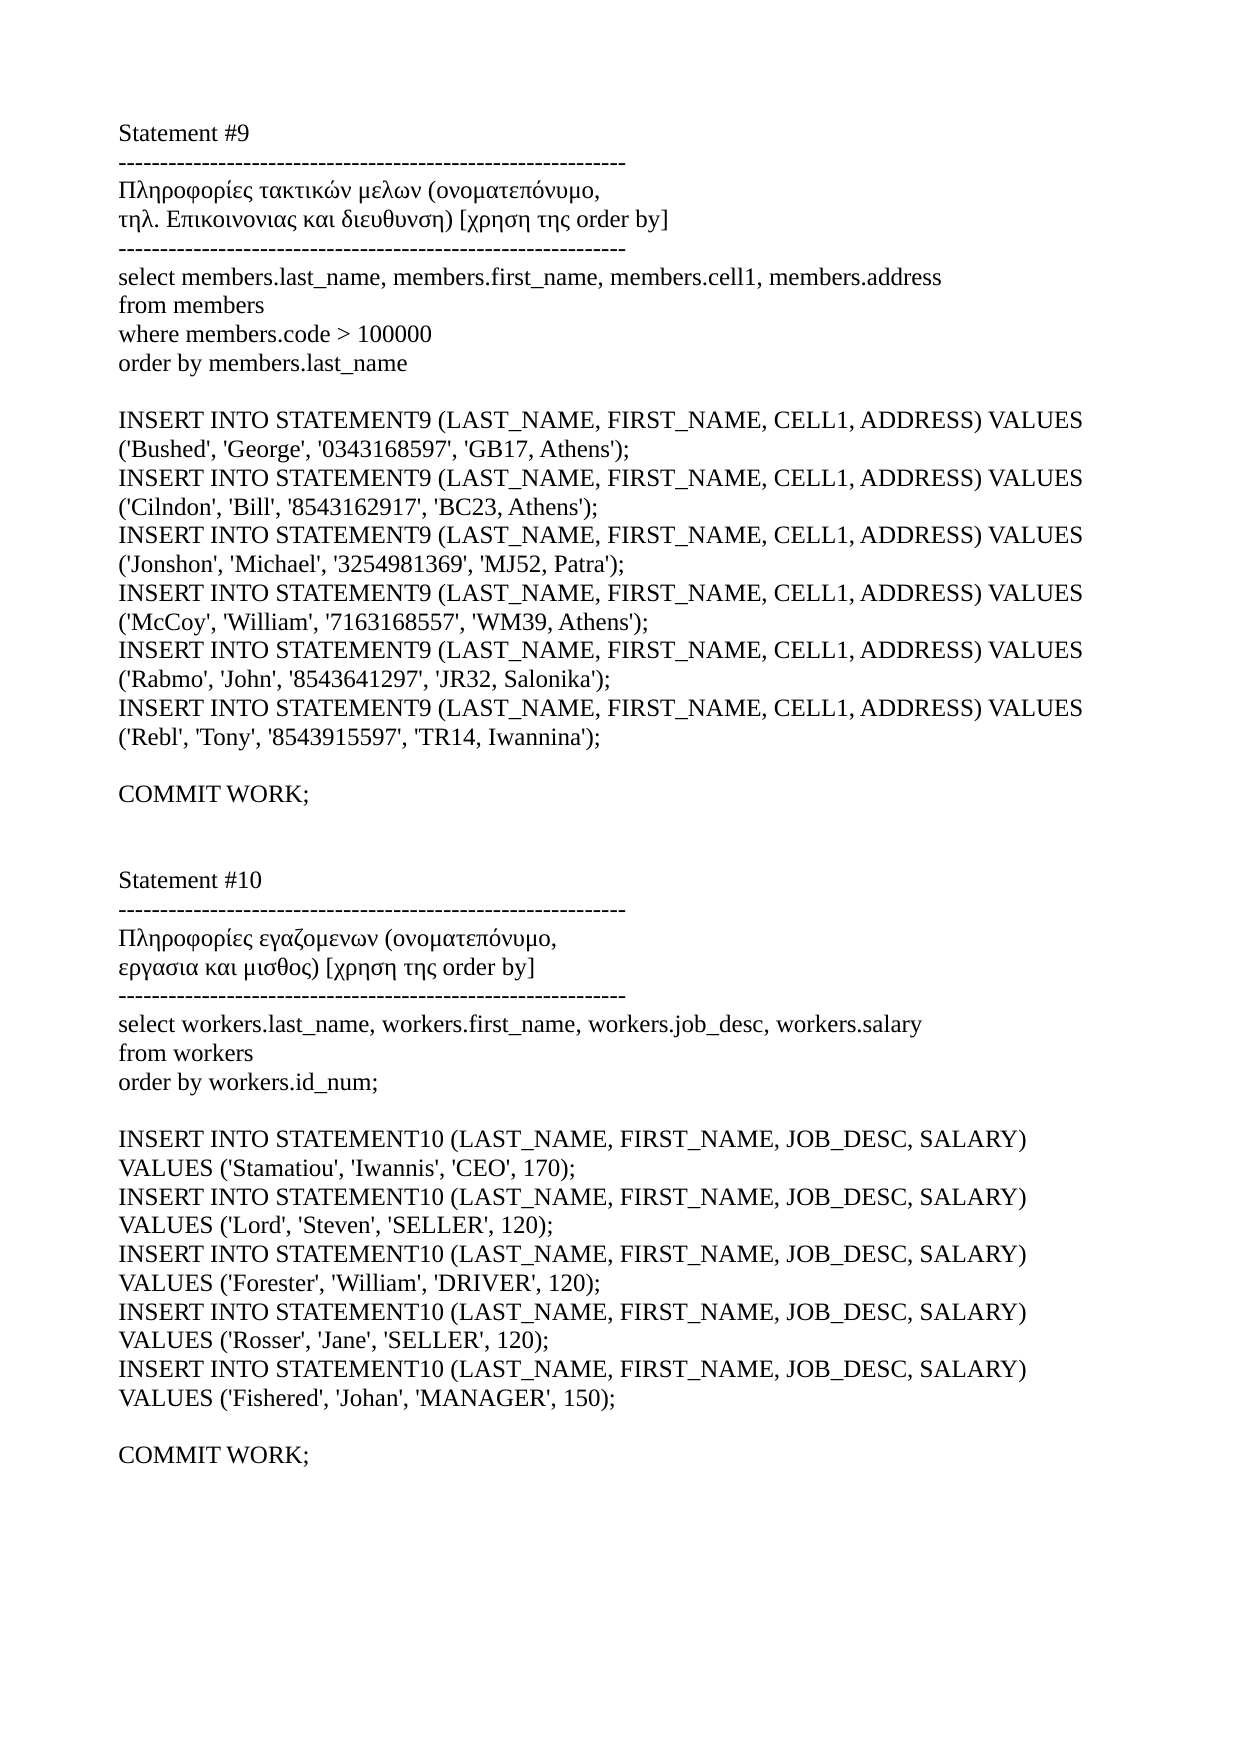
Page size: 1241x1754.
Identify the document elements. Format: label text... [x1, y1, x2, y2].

text ------------------------------------------------------------- [118, 894, 1122, 923]
text from members [118, 291, 1122, 319]
text ------------------------------------------------------------- [118, 981, 1122, 1009]
text INSERT INTO STATEMENT10 (LAST_NAME, FIRST_NAME, JOB_DESC, SALARY) VALUES ('Stamatiou', 'Iwannis', 'CEO', 170); [118, 1124, 1122, 1182]
text where members.code > 100000 [118, 319, 1122, 348]
text INSERT INTO STATEMENT9 (LAST_NAME, FIRST_NAME, CELL1, ADDRESS) VALUES ('Jonshon', 'Michael', '3254981369', 'MJ52, Patra'); [118, 521, 1122, 578]
text INSERT INTO STATEMENT10 (LAST_NAME, FIRST_NAME, JOB_DESC, SALARY) VALUES ('Rosser', 'Jane', 'SELLER', 120); [118, 1297, 1122, 1354]
text Πληροφορίες τακτικών μελων (ονοματεπόνυμο, [118, 176, 1122, 204]
text order by members.last_name [118, 348, 1122, 377]
text INSERT INTO STATEMENT9 (LAST_NAME, FIRST_NAME, CELL1, ADDRESS) VALUES ('Rabmo', 'John', '8543641297', 'JR32, Salonika'); [118, 636, 1122, 693]
text order by workers.id_num; [118, 1067, 1122, 1096]
text Statement #10 [118, 866, 1122, 894]
text INSERT INTO STATEMENT10 (LAST_NAME, FIRST_NAME, JOB_DESC, SALARY) VALUES ('Fishered', 'Johan', 'MANAGER', 150); [118, 1354, 1122, 1412]
text Πληροφορίες εγαζομενων (ονοματεπόνυμο, [118, 923, 1122, 952]
text COMMIT WORK; [118, 779, 1122, 808]
text INSERT INTO STATEMENT10 (LAST_NAME, FIRST_NAME, JOB_DESC, SALARY) VALUES ('Lord', 'Steven', 'SELLER', 120); [118, 1182, 1122, 1239]
text INSERT INTO STATEMENT9 (LAST_NAME, FIRST_NAME, CELL1, ADDRESS) VALUES ('McCoy', 'William', '7163168557', 'WM39, Athens'); [118, 578, 1122, 636]
text INSERT INTO STATEMENT9 (LAST_NAME, FIRST_NAME, CELL1, ADDRESS) VALUES ('Rebl', 'Tony', '8543915597', 'TR14, Iwannina'); [118, 693, 1122, 751]
text τηλ. Επικοινονιας και διευθυνση) [χρηση της order by] [118, 204, 1122, 233]
text ------------------------------------------------------------- [118, 233, 1122, 262]
text COMMIT WORK; [118, 1441, 1122, 1469]
text INSERT INTO STATEMENT10 (LAST_NAME, FIRST_NAME, JOB_DESC, SALARY) VALUES ('Forester', 'William', 'DRIVER', 120); [118, 1239, 1122, 1297]
text INSERT INTO STATEMENT9 (LAST_NAME, FIRST_NAME, CELL1, ADDRESS) VALUES ('Bushed', 'George', '0343168597', 'GB17, Athens'); [118, 406, 1122, 463]
text INSERT INTO STATEMENT9 (LAST_NAME, FIRST_NAME, CELL1, ADDRESS) VALUES ('Cilndon', 'Bill', '8543162917', 'BC23, Athens'); [118, 463, 1122, 521]
text select workers.last_name, workers.first_name, workers.job_desc, workers.salary [118, 1009, 1122, 1038]
text Statement #9 [118, 118, 1122, 147]
text ------------------------------------------------------------- [118, 147, 1122, 176]
text εργασια και μισθος) [χρηση της order by] [118, 952, 1122, 981]
text from workers [118, 1038, 1122, 1067]
text select members.last_name, members.first_name, members.cell1, members.address [118, 262, 1122, 291]
